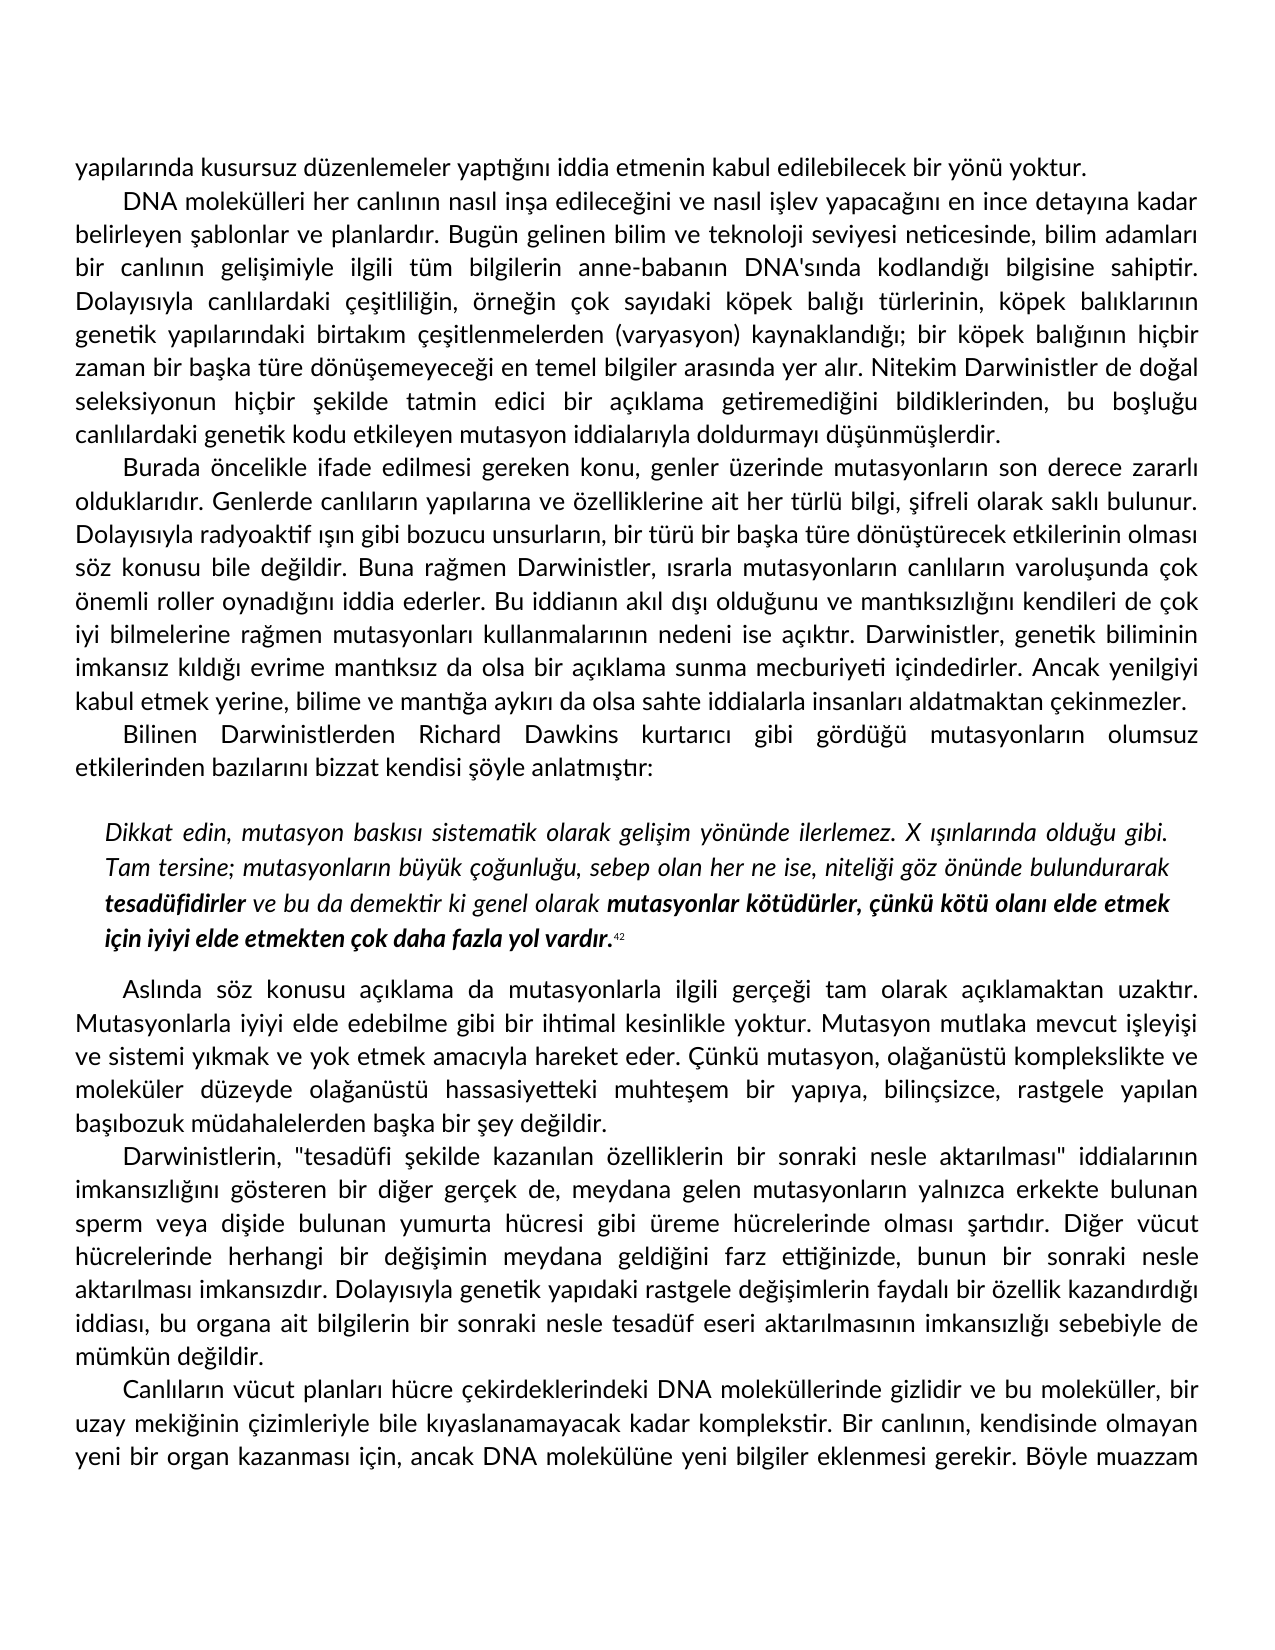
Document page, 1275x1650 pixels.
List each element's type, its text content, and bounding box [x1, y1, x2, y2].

text Dikkat edin, mutasyon baskısı sistematik olarak gelişim yönünde ilerlemez. X ışınlarında olduğu gibi. Tam tersine; mutasyonların büyük çoğunluğu, sebep olan her ne ise, niteliği göz önünde bulundurarak tesadüfidirler ve bu da demektir ki genel olarak mutasyonlar kötüdürler, çünkü kötü olanı elde etmek için iyiyi elde etmekten çok daha fazla yol vardır.42 [104, 813, 1171, 954]
text yapılarında kusursuz düzenlemeler yaptığını iddia etmenin kabul edilebilecek bir yönü yoktur. [75, 150, 1200, 183]
text Burada öncelikle ifade edilmesi gereken konu, genler üzerinde mutasyonların son derece zararlı olduklarıdır. Genlerde canlıların yapılarına ve özelliklerine ait her türlü bilgi, şifreli olarak saklı bulunur. Dolayısıyla radyoaktif ışın gibi bozucu unsurların, bir türü bir başka türe dönüştürecek etkilerinin olması söz konusu bile değildir. Buna rağmen Darwinistler, ısrarla mutasyonların canlıların varoluşunda çok önemli roller oynadığını iddia ederler. Bu iddianın akıl dışı olduğunu ve mantıksızlığını kendileri de çok iyi bilmelerine rağmen mutasyonları kullanmalarının nedeni ise açıktır. Darwinistler, genetik biliminin imkansız kıldığı evrime mantıksız da olsa bir açıklama sunma mecburiyeti içindedirler. Ancak yenilgiyi kabul etmek yerine, bilime ve mantığa aykırı da olsa sahte iddialarla insanları aldatmaktan çekinmezler. [75, 450, 1200, 717]
text Bilinen Darwinistlerden Richard Dawkins kurtarıcı gibi gördüğü mutasyonların olumsuz etkilerinden bazılarını bizzat kendisi şöyle anlatmıştır: [75, 717, 1200, 783]
text Darwinistlerin, "tesadüfi şekilde kazanılan özelliklerin bir sonraki nesle aktarılması" iddialarının imkansızlığını gösteren bir diğer gerçek de, meydana gelen mutasyonların yalnızca erkekte bulunan sperm veya dişide bulunan yumurta hücresi gibi üreme hücrelerinde olması şartıdır. Diğer vücut hücrelerinde herhangi bir değişimin meydana geldiğini farz ettiğinizde, bunun bir sonraki nesle aktarılması imkansızdır. Dolayısıyla genetik yapıdaki rastgele değişimlerin faydalı bir özellik kazandırdığı iddiası, bu organa ait bilgilerin bir sonraki nesle tesadüf eseri aktarılmasının imkansızlığı sebebiyle de mümkün değildir. [75, 1139, 1200, 1372]
text DNA molekülleri her canlının nasıl inşa edileceğini ve nasıl işlev yapacağını en ince detayına kadar belirleyen şablonlar ve planlardır. Bugün gelinen bilim ve teknoloji seviyesi neticesinde, bilim adamları bir canlının gelişimiyle ilgili tüm bilgilerin anne-babanın DNA'sında kodlandığı bilgisine sahiptir. Dolayısıyla canlılardaki çeşitliliğin, örneğin çok sayıdaki köpek balığı türlerinin, köpek balıklarının genetik yapılarındaki birtakım çeşitlenmelerden (varyasyon) kaynaklandığı; bir köpek balığının hiçbir zaman bir başka türe dönüşemeyeceği en temel bilgiler arasında yer alır. Nitekim Darwinistler de doğal seleksiyonun hiçbir şekilde tatmin edici bir açıklama getiremediğini bildiklerinden, bu boşluğu canlılardaki genetik kodu etkileyen mutasyon iddialarıyla doldurmayı düşünmüşlerdir. [75, 183, 1200, 450]
text Aslında söz konusu açıklama da mutasyonlarla ilgili gerçeği tam olarak açıklamaktan uzaktır. Mutasyonlarla iyiyi elde edebilme gibi bir ihtimal kesinlikle yoktur. Mutasyon mutlaka mevcut işleyişi ve sistemi yıkmak ve yok etmek amacıyla hareket eder. Çünkü mutasyon, olağanüstü komplekslikte ve moleküler düzeyde olağanüstü hassasiyetteki muhteşem bir yapıya, bilinçsizce, rastgele yapılan başıbozuk müdahalelerden başka bir şey değildir. [75, 972, 1200, 1139]
text Canlıların vücut planları hücre çekirdeklerindeki DNA moleküllerinde gizlidir ve bu moleküller, bir uzay mekiğinin çizimleriyle bile kıyaslanamayacak kadar komplekstir. Bir canlının, kendisinde olmayan yeni bir organ kazanması için, ancak DNA molekülüne yeni bilgiler eklenmesi gerekir. Böyle muazzam [75, 1372, 1200, 1472]
